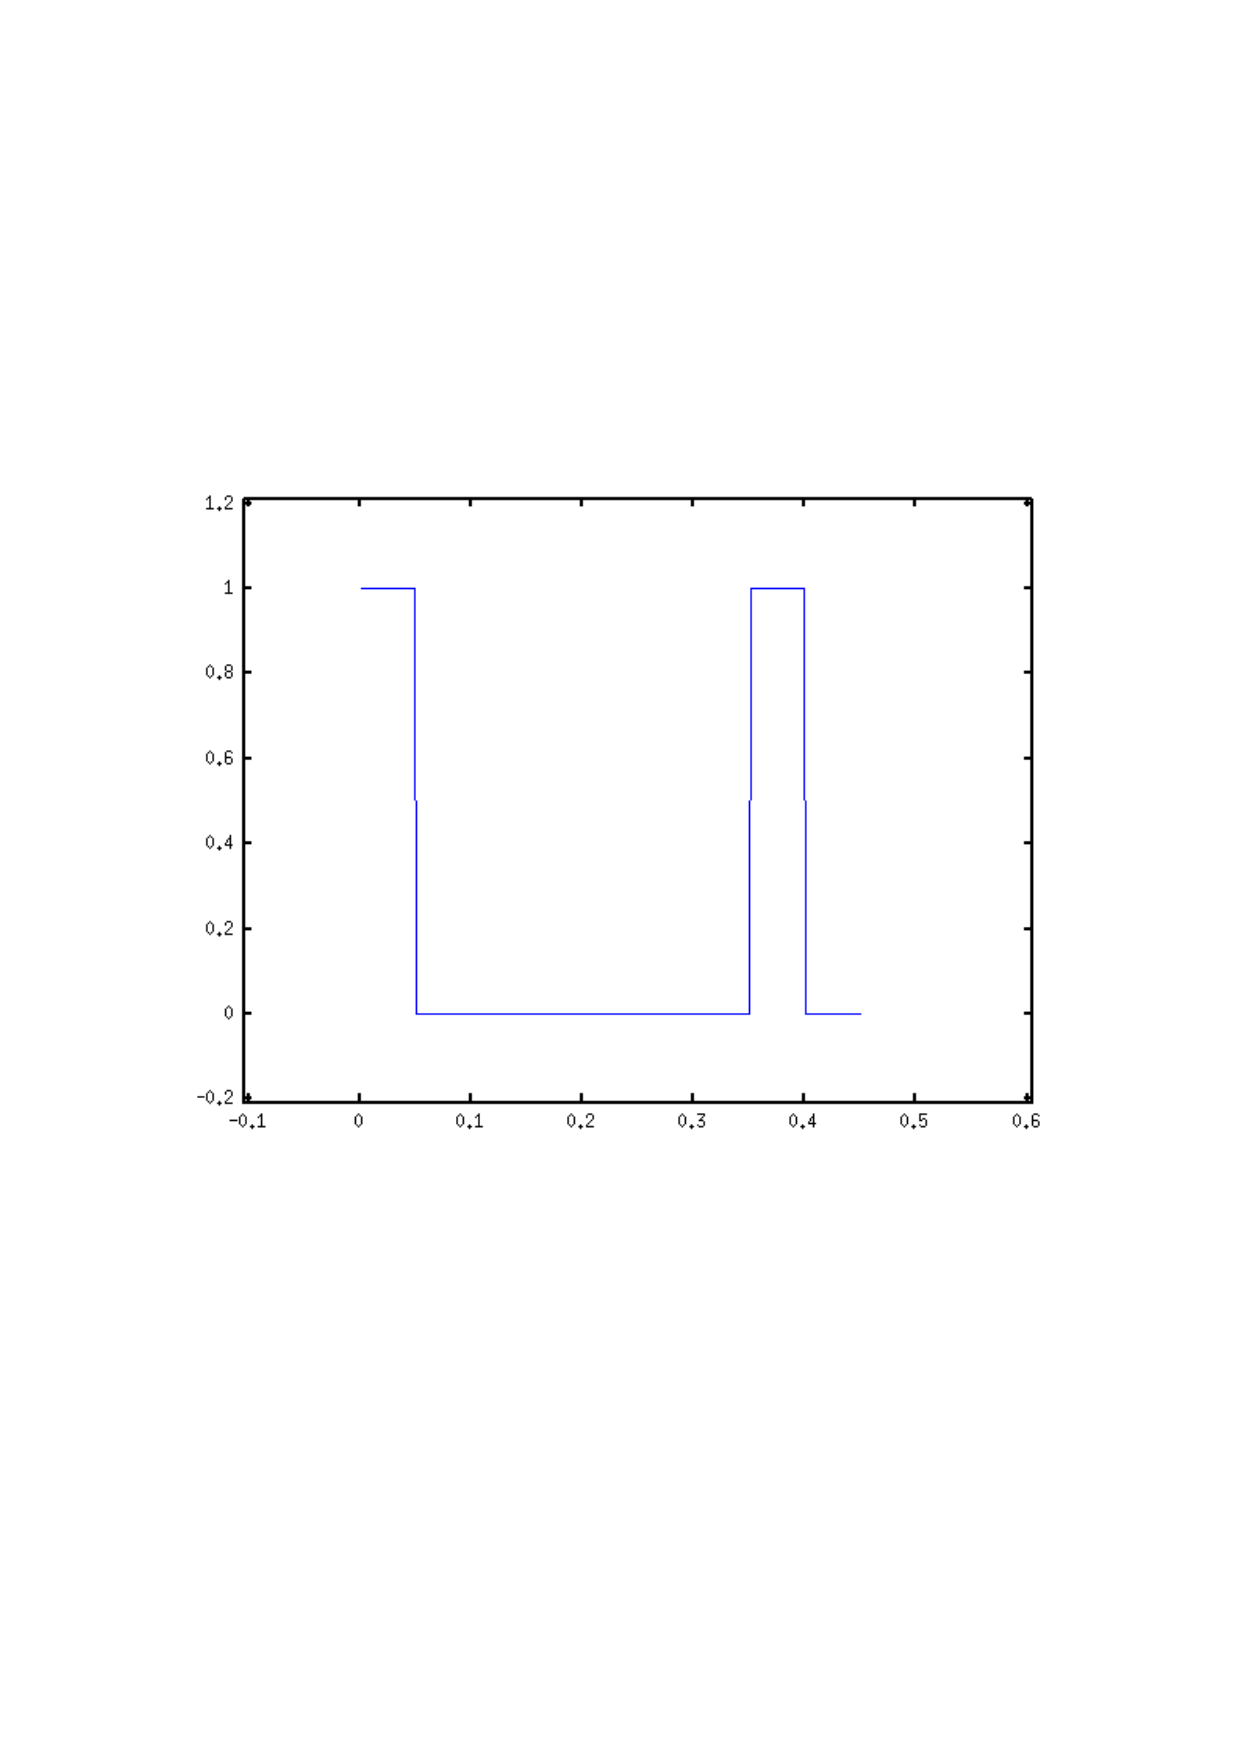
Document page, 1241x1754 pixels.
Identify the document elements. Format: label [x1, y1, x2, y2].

picture [197, 491, 1043, 1134]
